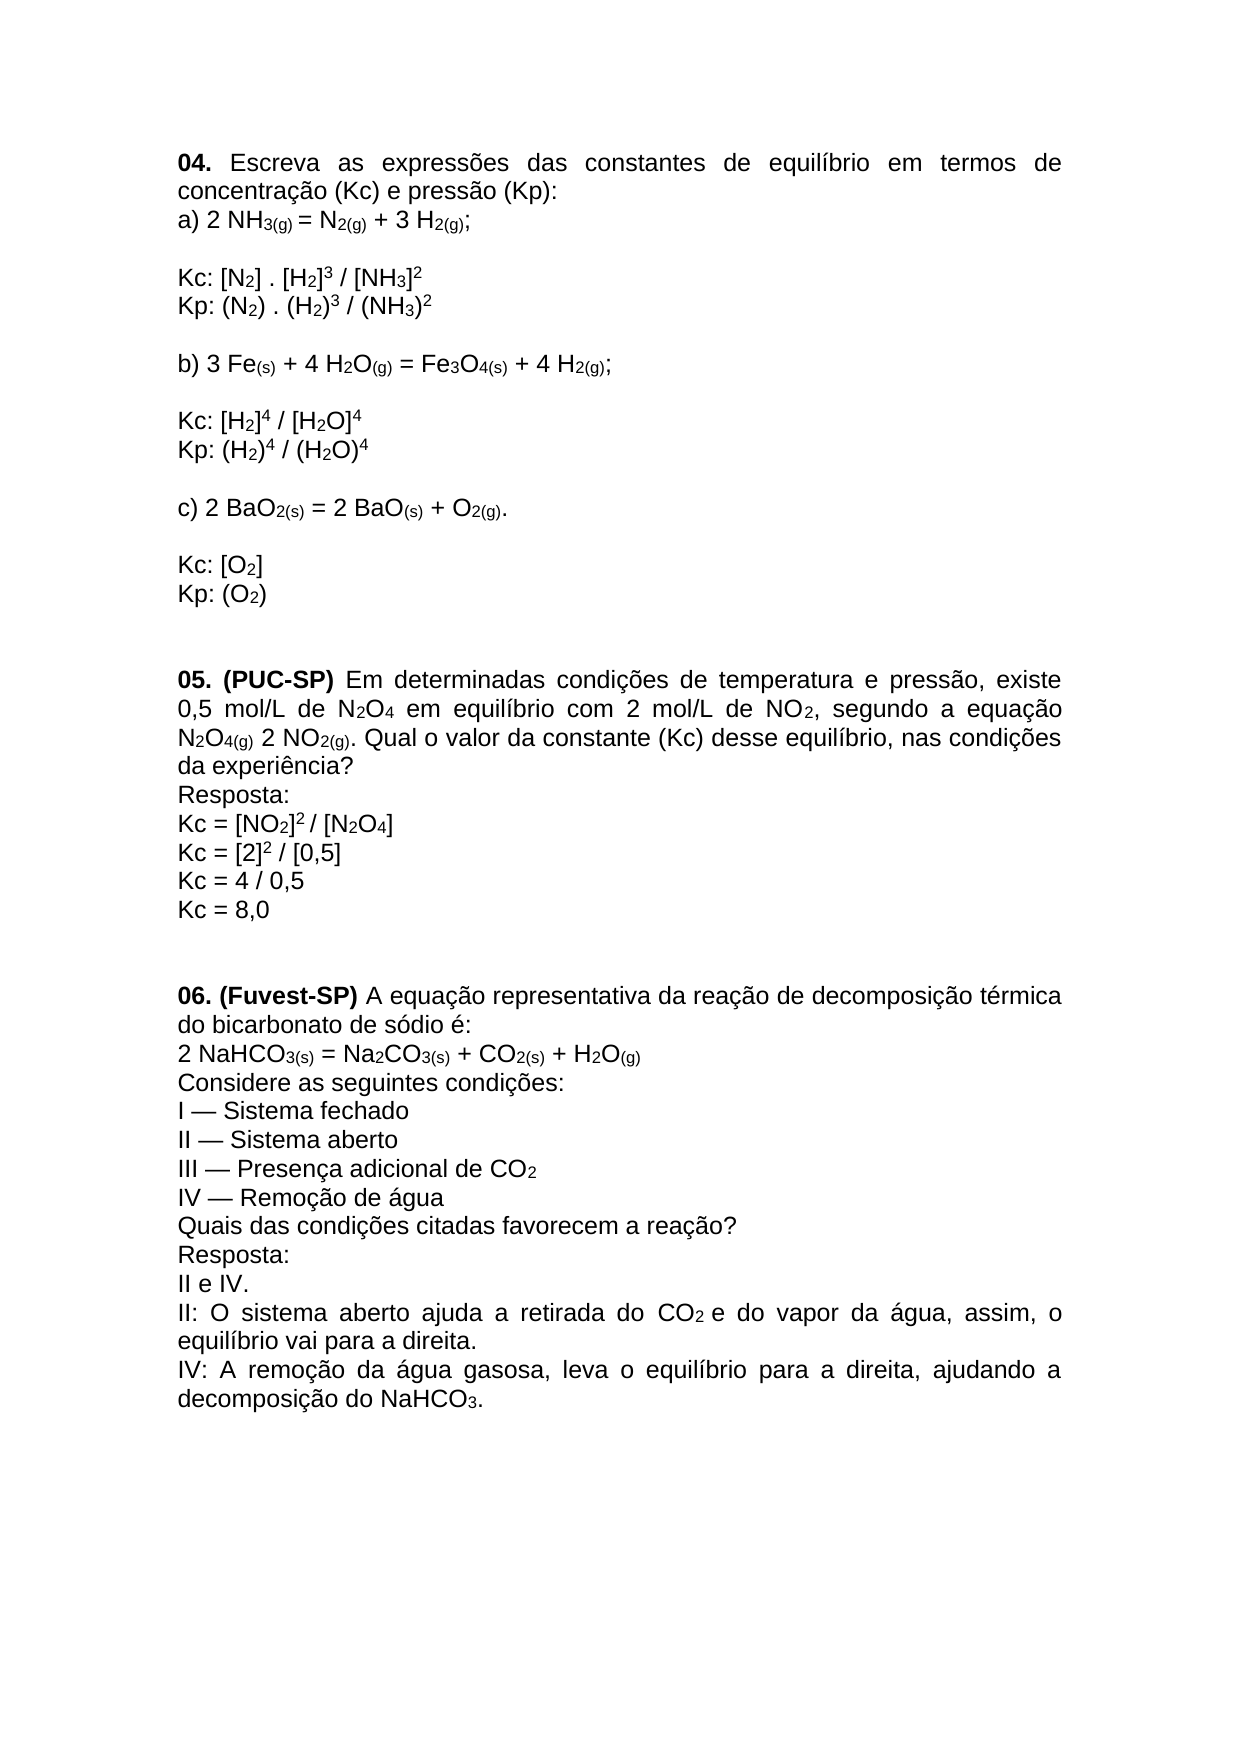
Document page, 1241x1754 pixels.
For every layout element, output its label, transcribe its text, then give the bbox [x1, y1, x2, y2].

text III — Presença adicional de CO2 [177, 1154, 1063, 1183]
text Kc = 4 / 0,5 [177, 866, 1063, 895]
text Considere as seguintes condições: [177, 1068, 1063, 1096]
text Kc = 8,0 [177, 895, 1063, 924]
text b) 3 Fe(s) + 4 H2O(g) = Fe3O4(s) + 4 H2(g); [177, 349, 1063, 378]
text II e IV. [177, 1269, 1063, 1298]
text Kp: (N2) . (H2)3 / (NH3)2 [177, 291, 1063, 320]
text Kc: [O2] [177, 550, 1063, 579]
text Kc: [H2]4 / [H2O]4 [177, 406, 1063, 435]
text Kc: [N2] . [H2]3 / [NH3]2 [177, 263, 1063, 291]
text 06. (Fuvest-SP) A equação representativa da reação de decomposição térmica do bicarbonato de sódio é: [177, 981, 1063, 1039]
text II: O sistema aberto ajuda a retirada do CO2 e do vapor da água, assim, o equilíbrio vai para a direita. [177, 1298, 1063, 1355]
text c) 2 BaO2(s) = 2 BaO(s) + O2(g). [177, 493, 1063, 521]
text 04. Escreva as expressões das constantes de equilíbrio em termos de concentração (Kc) e pressão (Kp): [177, 148, 1063, 205]
text Kc = [NO2]2 / [N2O4] [177, 809, 1063, 838]
text Quais das condições citadas favorecem a reação? [177, 1211, 1063, 1240]
text Resposta: [177, 1240, 1063, 1269]
text a) 2 NH3(g) = N2(g) + 3 H2(g); [177, 205, 1063, 234]
text 2 NaHCO3(s) = Na2CO3(s) + CO2(s) + H2O(g) [177, 1039, 1063, 1068]
text II — Sistema aberto [177, 1125, 1063, 1154]
text IV — Remoção de água [177, 1183, 1063, 1211]
text Kp: (H2)4 / (H2O)4 [177, 435, 1063, 464]
text Kp: (O2) [177, 579, 1063, 608]
text Kc = [2]2 / [0,5] [177, 838, 1063, 866]
text IV: A remoção da água gasosa, leva o equilíbrio para a direita, ajudando a decomposição do NaHCO3. [177, 1355, 1063, 1413]
text I — Sistema fechado [177, 1096, 1063, 1125]
text Resposta: [177, 780, 1063, 809]
text 05. (PUC-SP) Em determinadas condições de temperatura e pressão, existe 0,5 mol/L de N2O4 em equilíbrio com 2 mol/L de NO2, segundo a equação N2O4(g) 2 NO2(g). Qual o valor da constante (Kc) desse equilíbrio, nas condições da experiência? [177, 665, 1063, 780]
